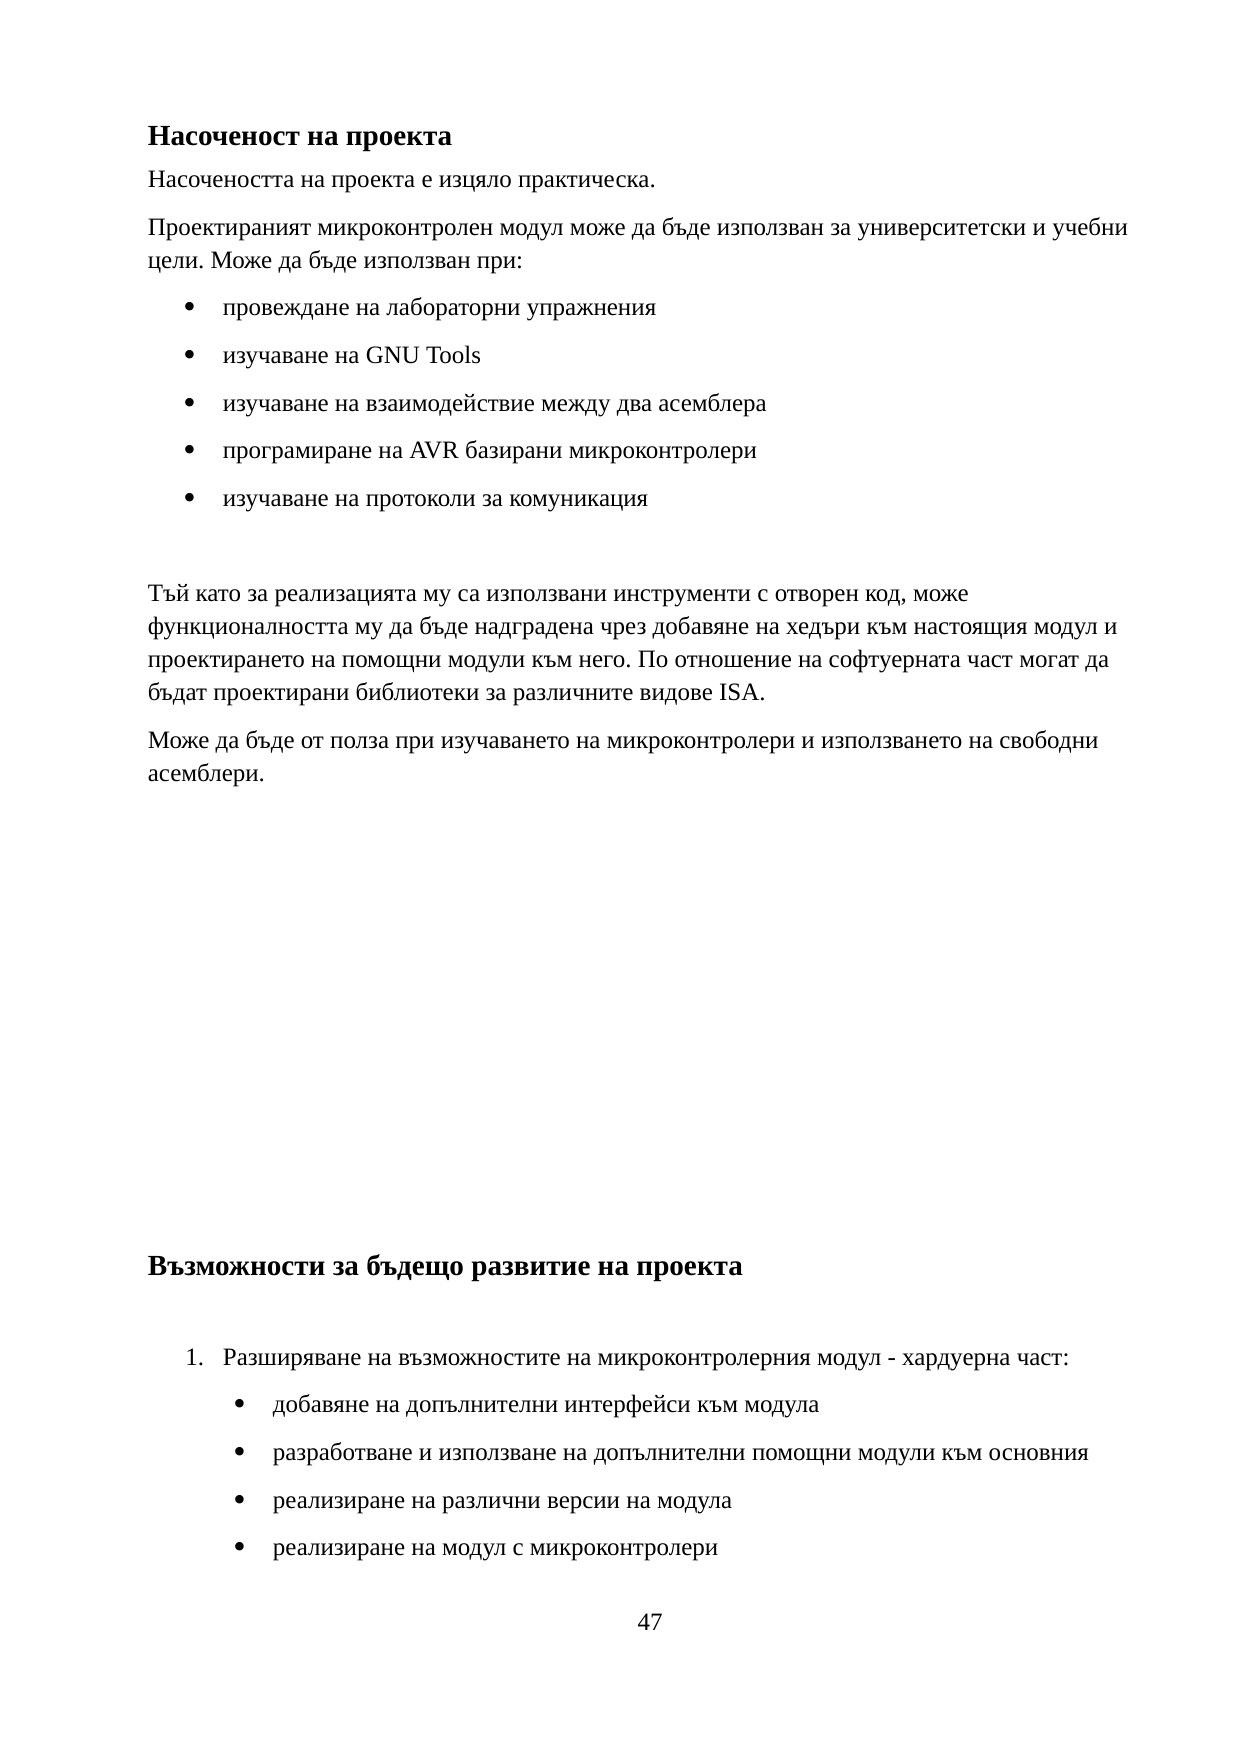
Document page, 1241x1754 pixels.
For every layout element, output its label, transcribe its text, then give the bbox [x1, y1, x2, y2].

list изучаване на взаимодействие между два асемблера [185, 388, 1152, 416]
text Тъй като за реализацията му са използвани инструменти с отворен код, може функционалността му да бъде надградена чрез добавяне на хедъри към настоящия модул и проектирането на помощни модули към него. По отношение на софтуерната част могат да бъдат проектирани библиотеки за различните видове ISА. [148, 578, 1152, 706]
text Насочеността на проекта е изцяло практическа. [148, 164, 1152, 193]
list добавяне на допълнителни интерфейси към модула [235, 1389, 1152, 1418]
list провеждане на лабораторни упражнения [185, 292, 1152, 321]
list изучаване на протоколи за комуникация [185, 483, 1152, 512]
text Може да бъде от полза при изучаването на микроконтролери и използването на свободни асемблери. [148, 725, 1152, 786]
subtitle Възможности за бъдещо развитие на проекта [148, 1248, 1152, 1282]
list разработване и използване на допълнителни помощни модули към основния [235, 1437, 1152, 1466]
list Разширяване на възможностите на микроконтролерния модул - хардуерна част: [185, 1342, 1152, 1371]
list изучаване на GNU Тооls [185, 340, 1152, 369]
list програмиране на AVR базирани микроконтролери [185, 435, 1152, 464]
text Проектираният микроконтролен модул може да бъде използван за университетски и учебни цели. Може да бъде използван при: [148, 212, 1152, 273]
list реализиране на модул с микроконтролери [235, 1532, 1152, 1561]
list реализиране на различни версии на модула [235, 1485, 1152, 1513]
subtitle Насоченост на проекта [148, 118, 1152, 152]
